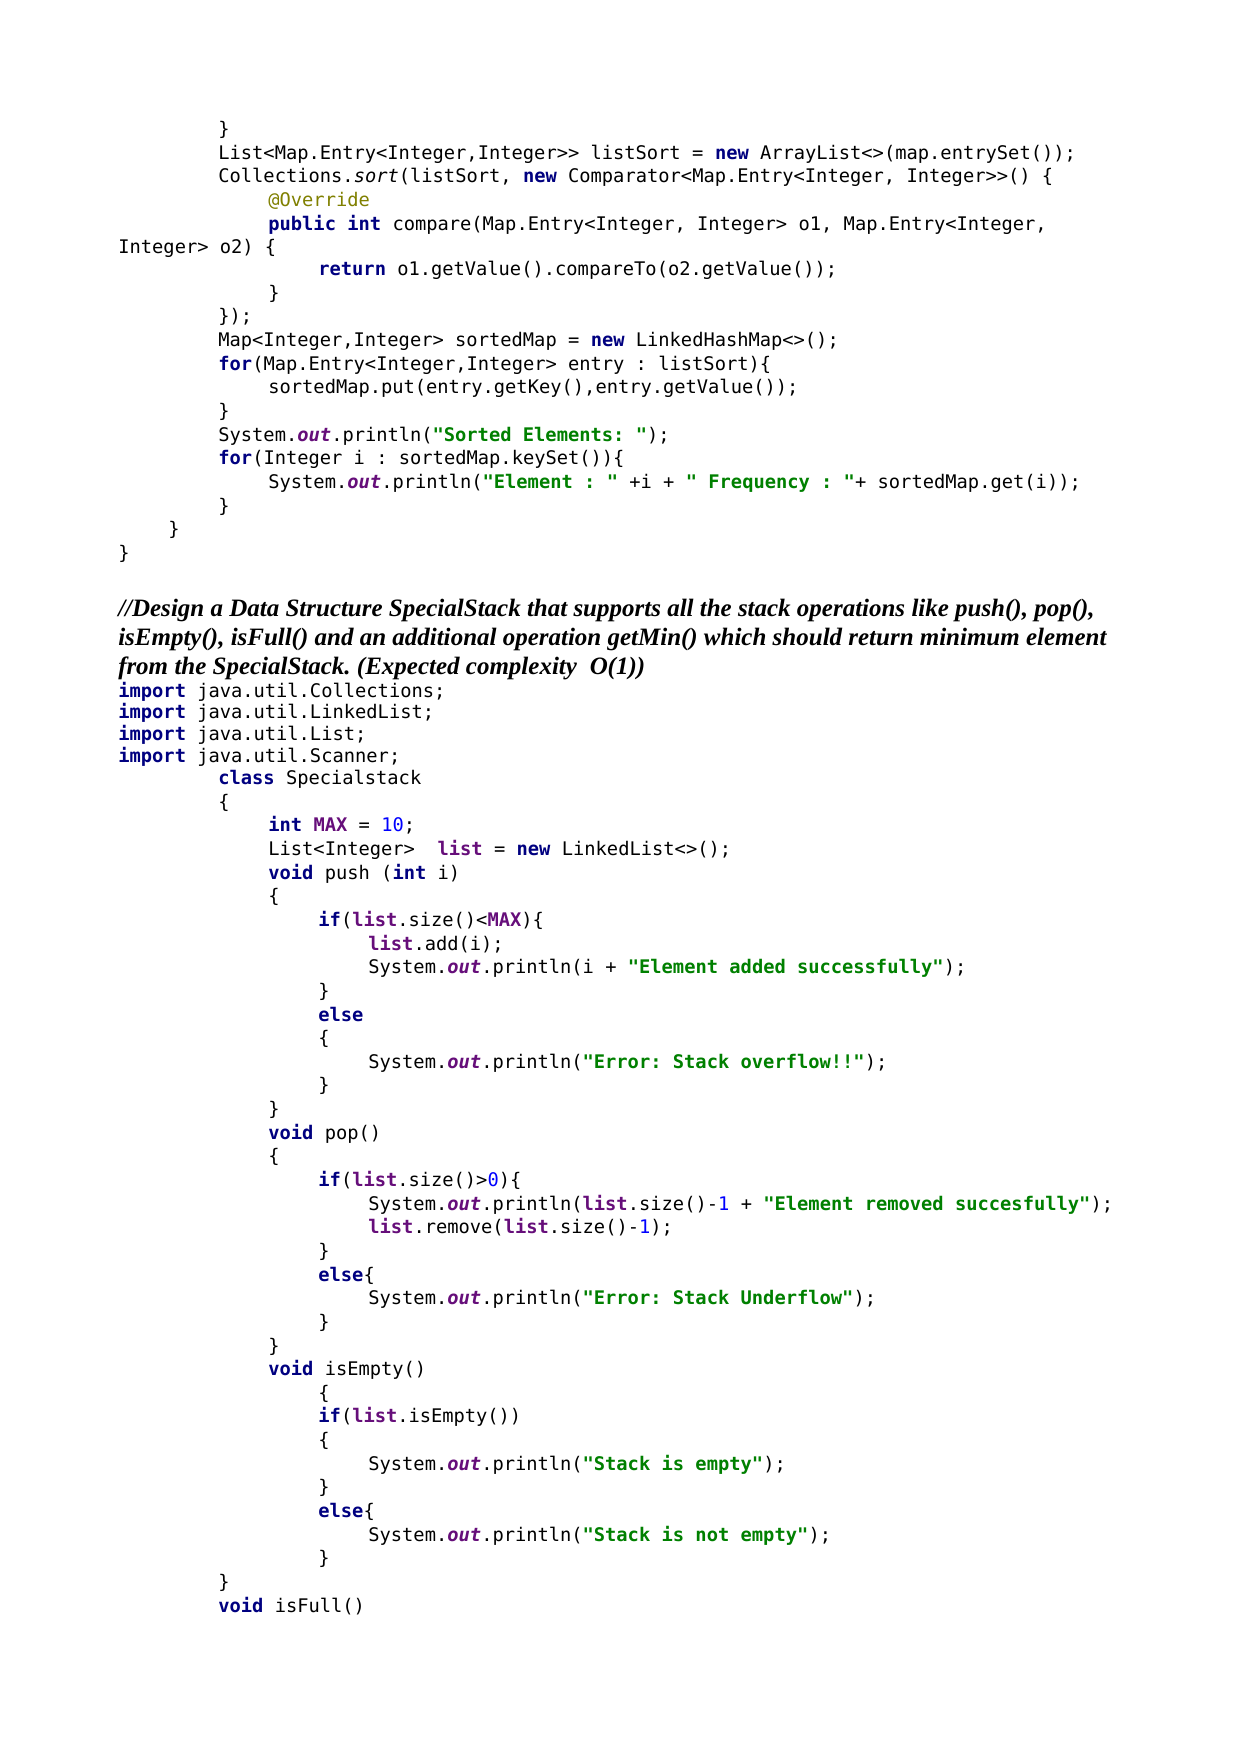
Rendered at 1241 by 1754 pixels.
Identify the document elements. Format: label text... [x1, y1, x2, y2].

text Collections.sort(listSort, new Comparator<Map.Entry<Integer, Integer>>() { [118, 165, 1122, 189]
text { [118, 1145, 1122, 1169]
text for(Integer i : sortedMap.keySet()){ [118, 447, 1122, 471]
text else [118, 1003, 1122, 1027]
text System.out.println(i + "Element added successfully"); [118, 956, 1122, 980]
text } [118, 118, 1122, 142]
text } [118, 400, 1122, 424]
text sortedMap.put(entry.getKey(),entry.getValue()); [118, 376, 1122, 400]
text import java.util.List; [118, 723, 1122, 745]
text { [118, 1429, 1122, 1453]
text void isFull() [118, 1595, 1122, 1618]
text List<Integer> list = new LinkedList<>(); [118, 838, 1122, 862]
text { [118, 1382, 1122, 1406]
text void push (int i) [118, 862, 1122, 885]
text } [118, 282, 1122, 306]
text } [118, 1074, 1122, 1098]
text for(Map.Entry<Integer,Integer> entry : listSort){ [118, 353, 1122, 376]
text void pop() [118, 1122, 1122, 1145]
text System.out.println(list.size()-1 + "Element removed succesfully"); [118, 1193, 1122, 1216]
text } [118, 980, 1122, 1003]
text } [118, 1334, 1122, 1358]
text System.out.println("Error: Stack Underflow"); [118, 1287, 1122, 1311]
text System.out.println("Stack is empty"); [118, 1453, 1122, 1476]
text else{ [118, 1500, 1122, 1524]
text } [118, 1240, 1122, 1264]
text list.remove(list.size()-1); [118, 1216, 1122, 1240]
text { [118, 1027, 1122, 1051]
text class Specialstack [118, 767, 1122, 791]
text @Override [118, 189, 1122, 213]
text public int compare(Map.Entry<Integer, Integer> o1, Map.Entry<Integer, Integer> o2) { [118, 213, 1122, 258]
text if(list.size()>0){ [118, 1169, 1122, 1193]
text } [118, 1476, 1122, 1500]
text } [118, 495, 1122, 518]
text System.out.println("Element : " +i + " Frequency : "+ sortedMap.get(i)); [118, 471, 1122, 495]
text } [118, 1311, 1122, 1334]
text } [118, 542, 1122, 564]
text List<Map.Entry<Integer,Integer>> listSort = new ArrayList<>(map.entrySet()); [118, 142, 1122, 165]
text } [118, 1571, 1122, 1595]
text System.out.println("Error: Stack overflow!!"); [118, 1051, 1122, 1074]
text } [118, 518, 1122, 542]
text int MAX = 10; [118, 814, 1122, 838]
text } [118, 1547, 1122, 1571]
text Map<Integer,Integer> sortedMap = new LinkedHashMap<>(); [118, 329, 1122, 353]
text list.add(i); [118, 933, 1122, 956]
text import java.util.LinkedList; [118, 701, 1122, 723]
text System.out.println("Stack is not empty"); [118, 1524, 1122, 1547]
text } [118, 1098, 1122, 1122]
text { [118, 791, 1122, 814]
text import java.util.Scanner; [118, 745, 1122, 767]
text else{ [118, 1264, 1122, 1287]
text { [118, 885, 1122, 909]
text void isEmpty() [118, 1358, 1122, 1382]
text if(list.size()<MAX){ [118, 909, 1122, 933]
text //Design a Data Structure SpecialStack that supports all the stack operations like push(), pop(), isEmpty(), isFull() and an additional operation getMin() which should return minimum element from the SpecialStack. (Expected complexity ­ O(1)) [118, 593, 1122, 679]
text }); [118, 306, 1122, 329]
text System.out.println("Sorted Elements: "); [118, 424, 1122, 447]
text return o1.getValue().compareTo(o2.getValue()); [118, 258, 1122, 282]
text import java.util.Collections; [118, 679, 1122, 701]
text if(list.isEmpty()) [118, 1406, 1122, 1429]
